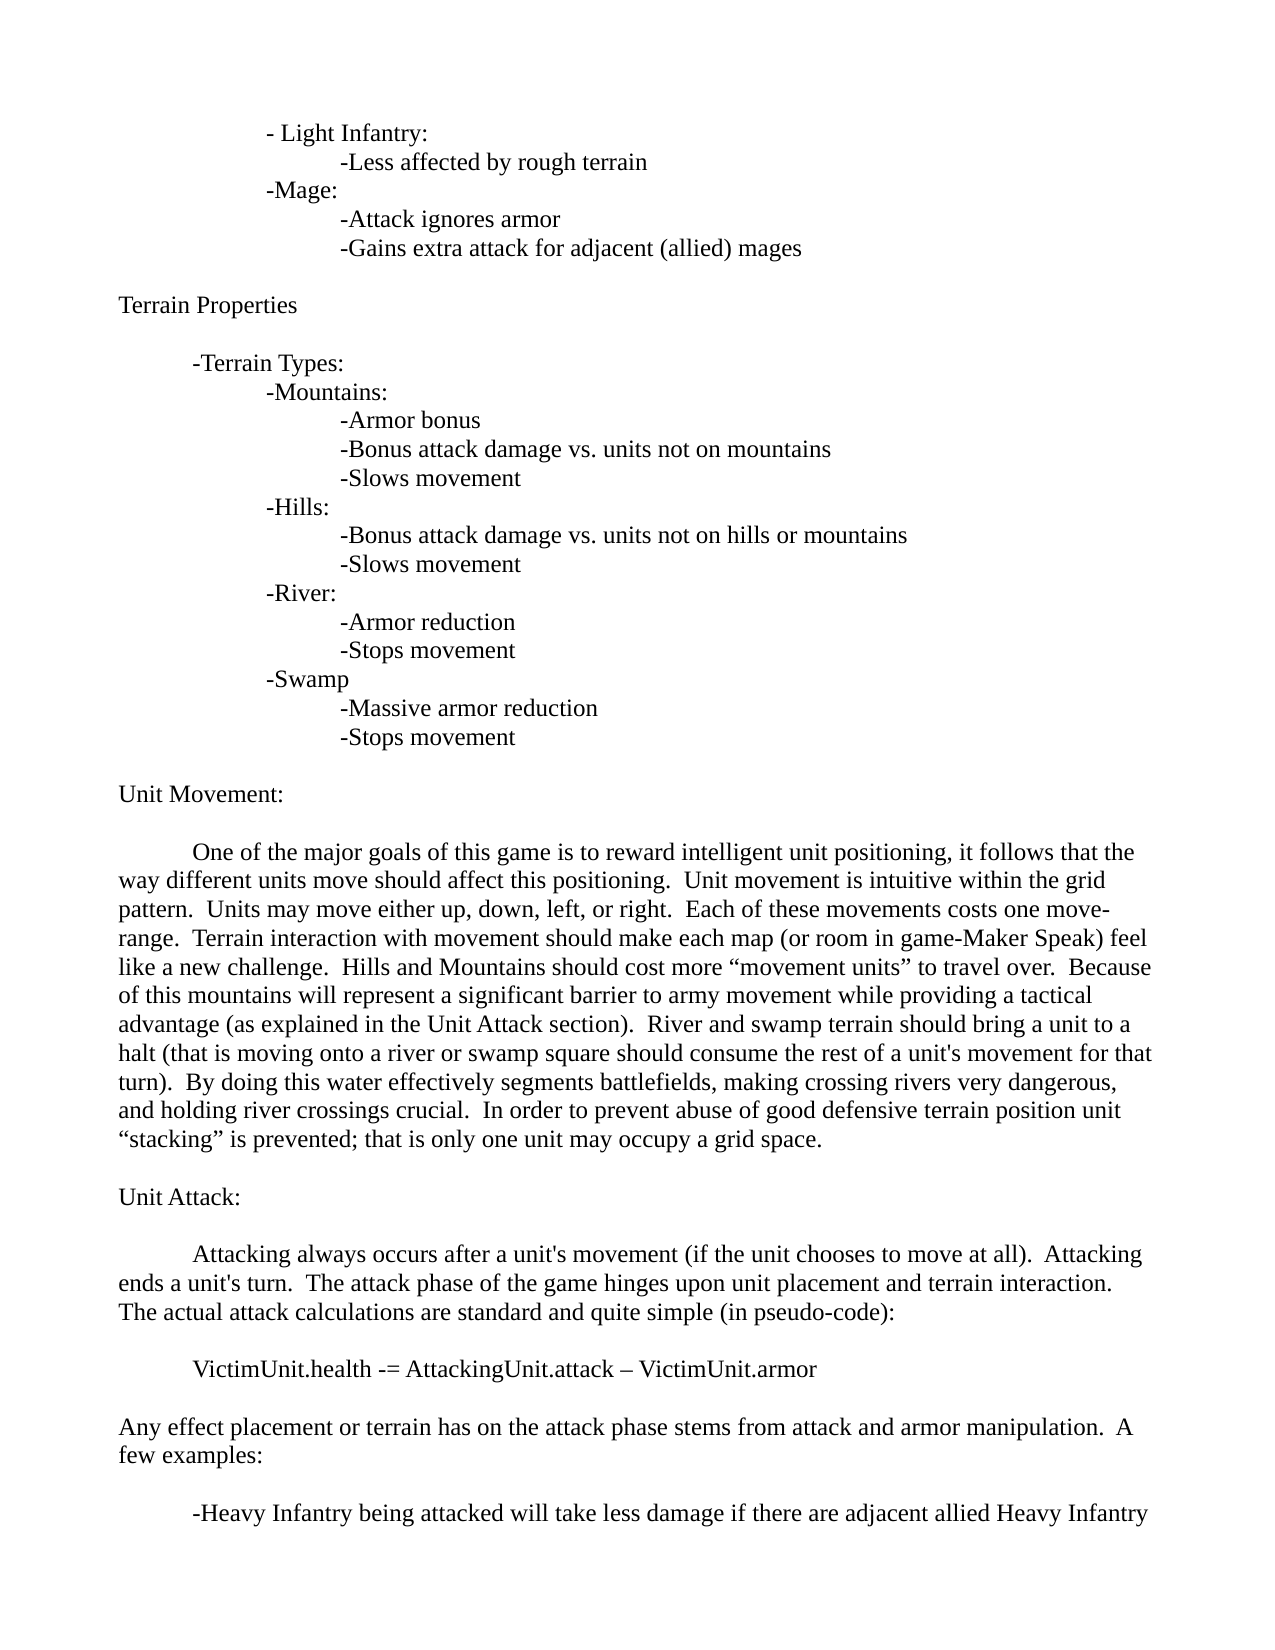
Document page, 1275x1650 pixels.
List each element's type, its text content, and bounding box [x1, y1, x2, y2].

text -Swamp [118, 664, 1157, 693]
text - Light Infantry: [118, 118, 1157, 147]
text -Mountains: [118, 377, 1157, 406]
text -Gains extra attack for adjacent (allied) mages [118, 233, 1157, 262]
text -Slows movement [118, 463, 1157, 492]
text -Attack ignores armor [118, 204, 1157, 233]
text -Hills: [118, 492, 1157, 521]
text -Stops movement [118, 636, 1157, 664]
text -Terrain Types: [118, 348, 1157, 377]
text -Heavy Infantry being attacked will take less damage if there are adjacent allied Heavy Infantry [118, 1498, 1157, 1527]
text -Massive armor reduction [118, 693, 1157, 722]
text Attacking always occurs after a unit's movement (if the unit chooses to move at all). Attacking ends a unit's turn. The attack phase of the game hinges upon unit placement and terrain interaction. The actual attack calculations are standard and quite simple (in pseudo-code): [118, 1239, 1157, 1326]
text Unit Movement: [118, 779, 1157, 808]
text -Bonus attack damage vs. units not on mountains [118, 434, 1157, 463]
text Any effect placement or terrain has on the attack phase stems from attack and armor manipulation. A few examples: [118, 1412, 1157, 1469]
text -Bonus attack damage vs. units not on hills or mountains [118, 521, 1157, 549]
text One of the major goals of this game is to reward intelligent unit positioning, it follows that the way different units move should affect this positioning. Unit movement is intuitive within the grid pattern. Units may move either up, down, left, or right. Each of these movements costs one move-range. Terrain interaction with movement should make each map (or room in game-Maker Speak) feel like a new challenge. Hills and Mountains should cost more “movement units” to travel over. Because of this mountains will represent a significant barrier to army movement while providing a tactical advantage (as explained in the Unit Attack section). River and swamp terrain should bring a unit to a halt (that is moving onto a river or swamp square should consume the rest of a unit's movement for that turn). By doing this water effectively segments battlefields, making crossing rivers very dangerous, and holding river crossings crucial. In order to prevent abuse of good defensive terrain position unit “stacking” is prevented; that is only one unit may occupy a grid space. [118, 837, 1157, 1153]
text -Armor reduction [118, 607, 1157, 636]
text -Less affected by rough terrain [118, 147, 1157, 176]
text VictimUnit.health -= AttackingUnit.attack – VictimUnit.armor [118, 1354, 1157, 1383]
text Terrain Properties [118, 291, 1157, 319]
text -Stops movement [118, 722, 1157, 751]
text -Mage: [118, 176, 1157, 204]
text -Armor bonus [118, 406, 1157, 434]
text Unit Attack: [118, 1182, 1157, 1211]
text -Slows movement [118, 549, 1157, 578]
text -River: [118, 578, 1157, 607]
